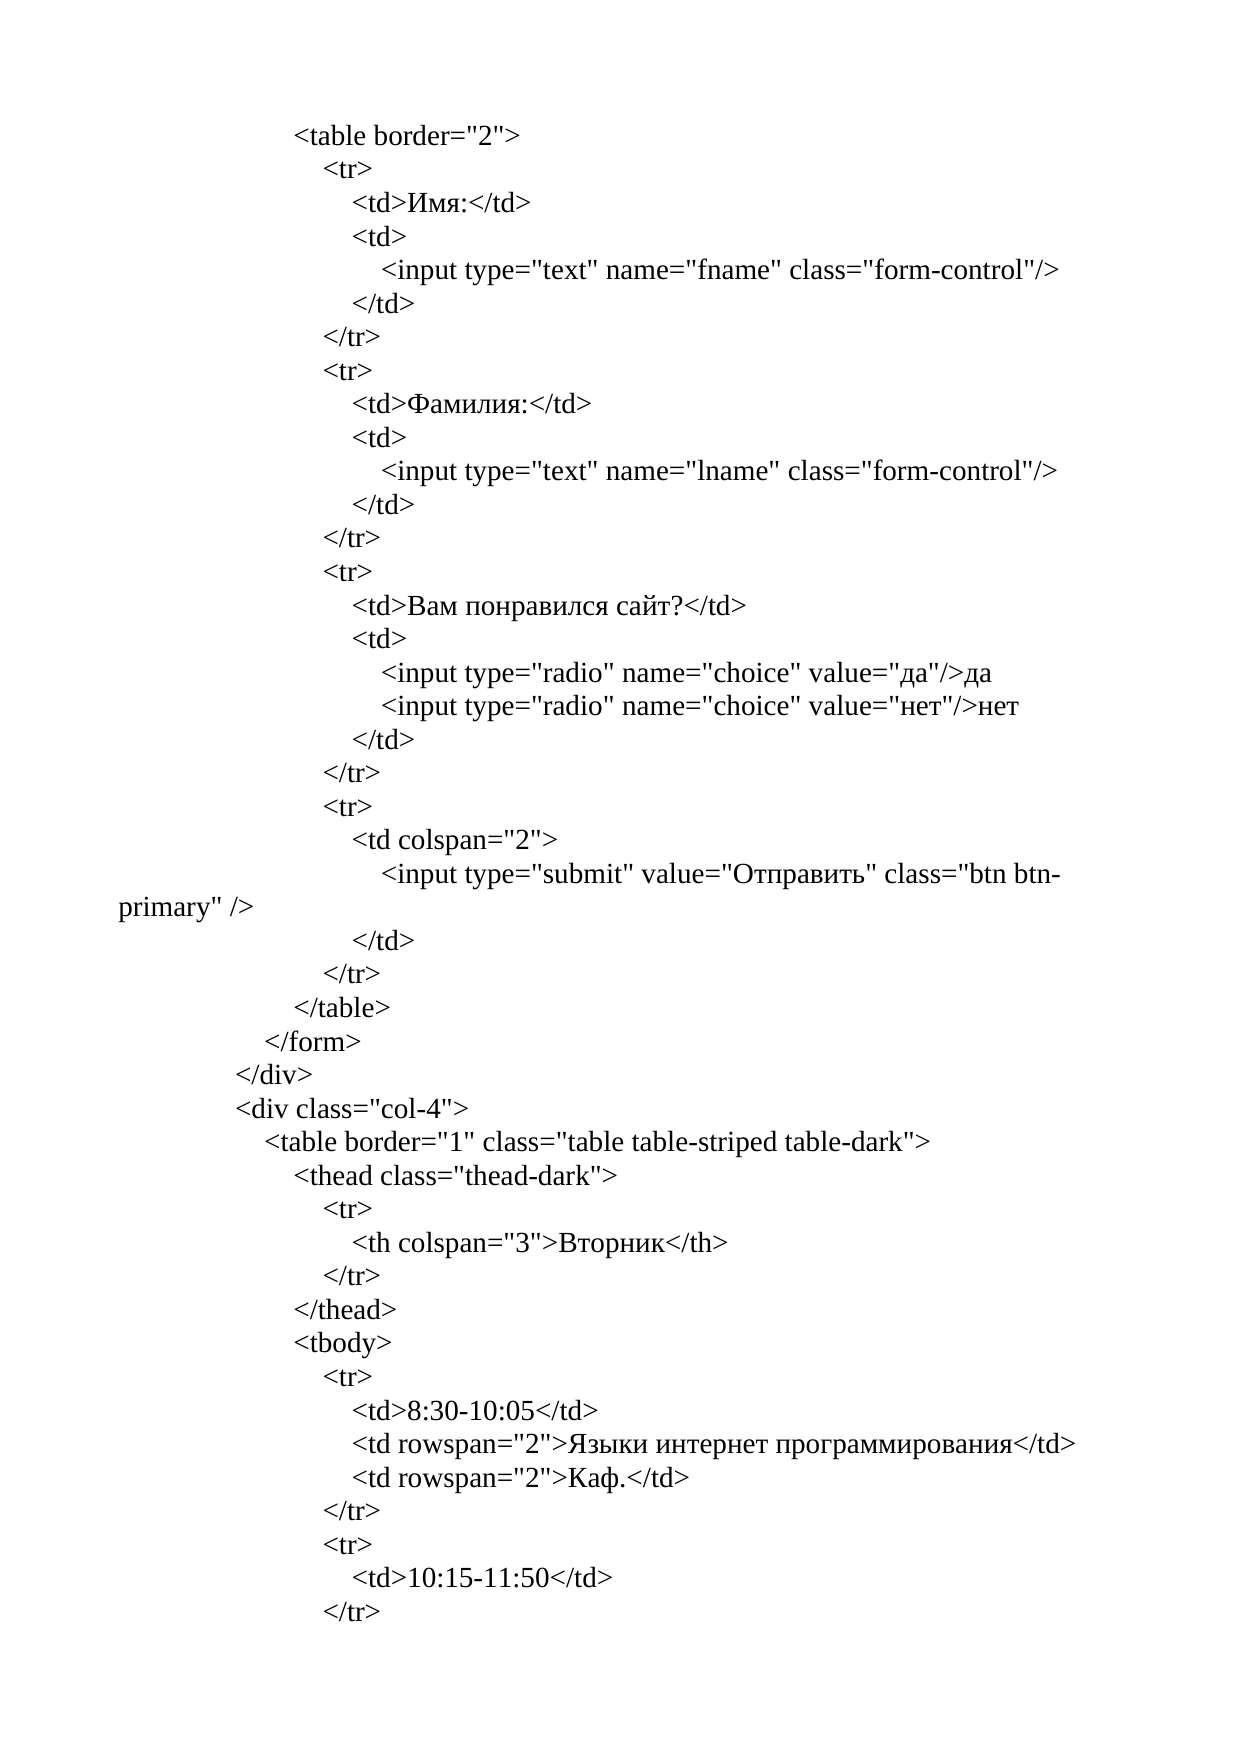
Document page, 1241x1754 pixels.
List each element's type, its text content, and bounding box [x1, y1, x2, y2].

text <tr> [118, 353, 1122, 386]
text </td> [118, 722, 1122, 755]
text </tr> [118, 1594, 1122, 1627]
text <td rowspan="2">Каф.</td> [118, 1460, 1122, 1493]
text </td> [118, 923, 1122, 957]
text </tr> [118, 1493, 1122, 1527]
text </tr> [118, 1258, 1122, 1292]
text <input type="submit" value="Отправить" class="btn btn-primary" /> [118, 856, 1122, 923]
text <td>8:30-10:05</td> [118, 1393, 1122, 1426]
text <input type="radio" name="choice" value="нет"/>нет [118, 688, 1122, 722]
text <td rowspan="2">Языки интернет программирования</td> [118, 1426, 1122, 1460]
text <td> [118, 621, 1122, 655]
text <td>Фамилия:</td> [118, 386, 1122, 420]
text <th colspan="3">Вторник</th> [118, 1225, 1122, 1258]
text </div> [118, 1057, 1122, 1091]
text <tr> [118, 1527, 1122, 1560]
text <td>Имя:</td> [118, 185, 1122, 219]
text </form> [118, 1024, 1122, 1057]
text </tr> [118, 521, 1122, 554]
text <td colspan="2"> [118, 822, 1122, 856]
text <input type="text" name="lname" class="form-control"/> [118, 453, 1122, 487]
text </td> [118, 487, 1122, 521]
text </tr> [118, 755, 1122, 789]
text <td> [118, 219, 1122, 252]
text <thead class="thead-dark"> [118, 1158, 1122, 1191]
text <tr> [118, 1191, 1122, 1225]
text </table> [118, 990, 1122, 1024]
text <tr> [118, 1359, 1122, 1393]
text <div class="col-4"> [118, 1091, 1122, 1124]
text <td> [118, 420, 1122, 453]
text <table border="1" class="table table-striped table-dark"> [118, 1124, 1122, 1158]
text </tr> [118, 319, 1122, 353]
text </tr> [118, 957, 1122, 990]
text <td>Вам понравился сайт?</td> [118, 588, 1122, 621]
text </td> [118, 286, 1122, 319]
text </thead> [118, 1292, 1122, 1326]
text <td>10:15-11:50</td> [118, 1560, 1122, 1594]
text <tr> [118, 554, 1122, 588]
text <input type="text" name="fname" class="form-control"/> [118, 252, 1122, 286]
text <input type="radio" name="choice" value="да"/>да [118, 655, 1122, 688]
text <tr> [118, 152, 1122, 185]
text <tbody> [118, 1326, 1122, 1359]
text <table border="2"> [118, 118, 1122, 152]
text <tr> [118, 789, 1122, 822]
